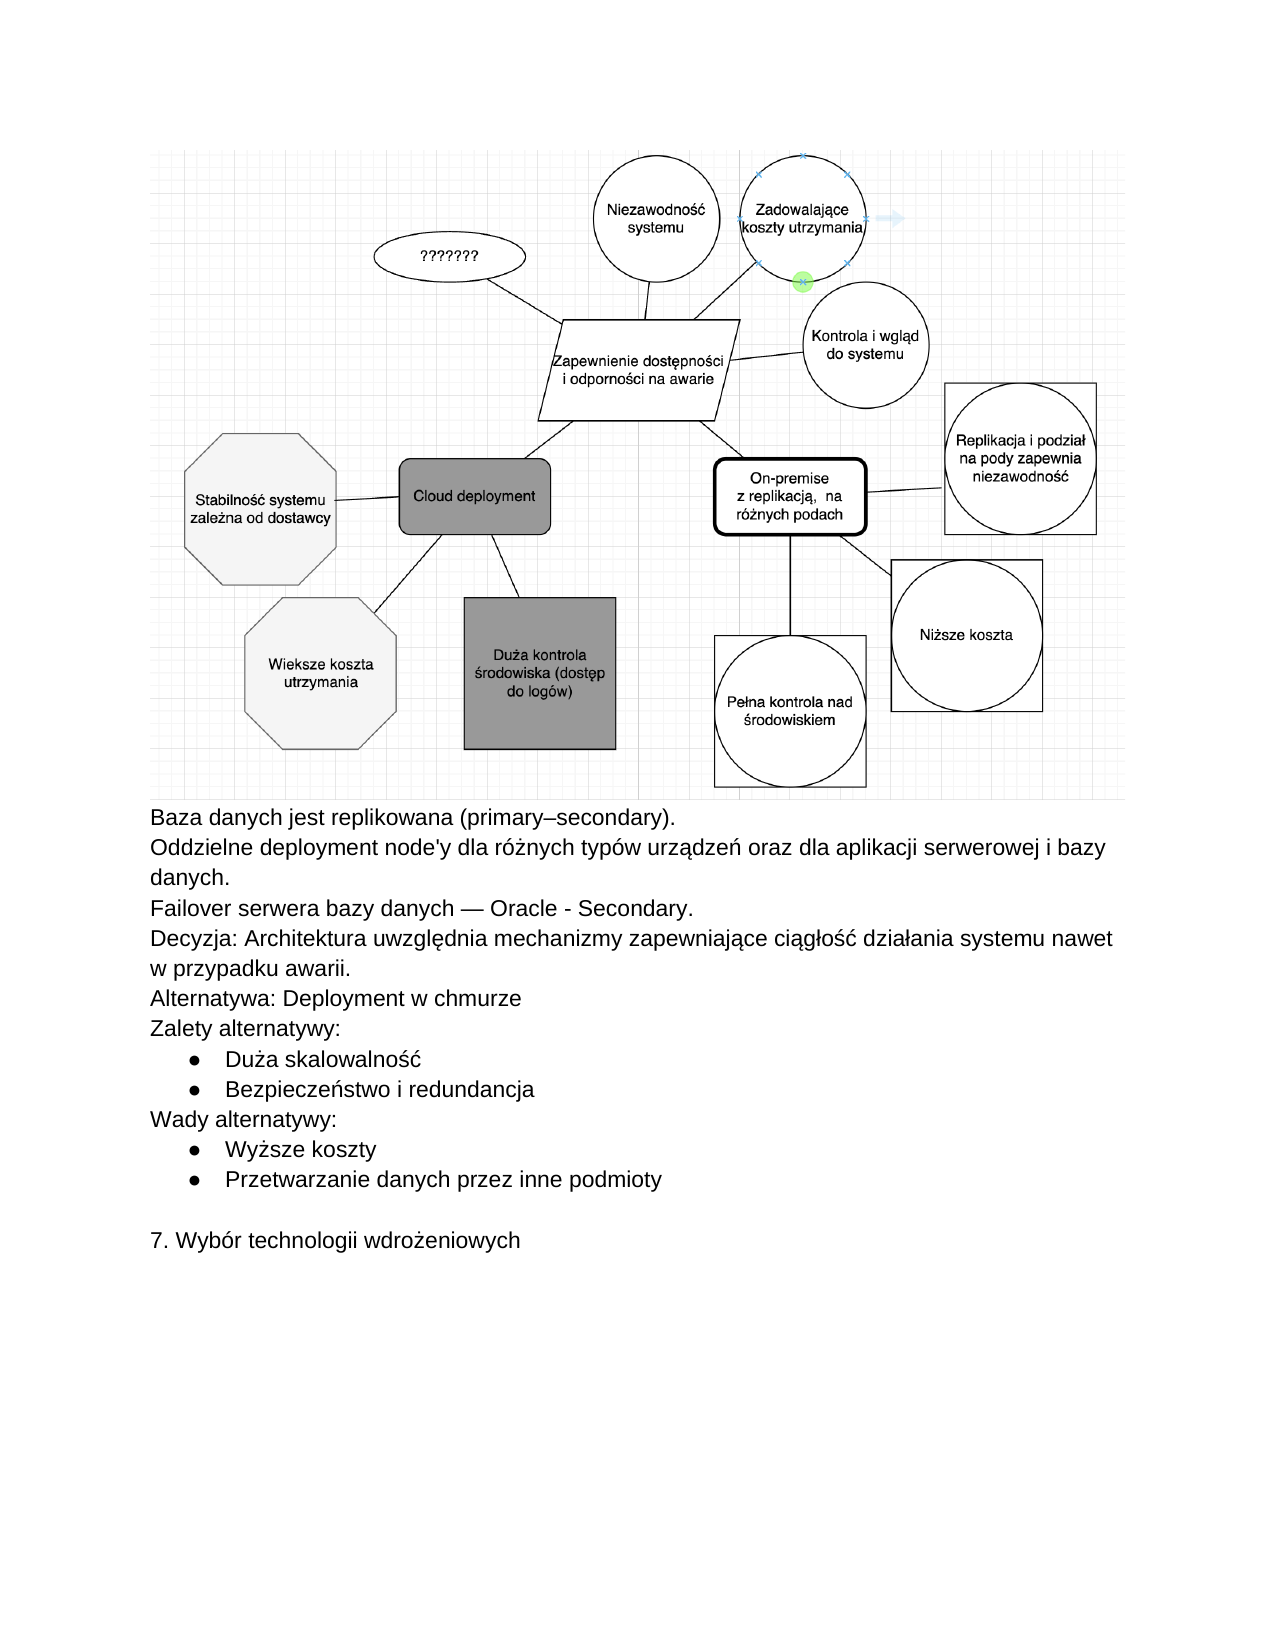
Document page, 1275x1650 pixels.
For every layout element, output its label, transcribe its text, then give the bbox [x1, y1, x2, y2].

picture [150, 150, 1125, 800]
text Alternatywa: Deployment w chmurze [150, 985, 1125, 1011]
list Bezpieczeństwo i redundancja [187, 1076, 1125, 1102]
text Oddzielne deployment node'y dla różnych typów urządzeń oraz dla aplikacji serwerowej i bazy danych. [150, 834, 1125, 891]
text Wady alternatywy: [150, 1106, 1125, 1132]
text Decyzja: Architektura uwzględnia mechanizmy zapewniające ciągłość działania systemu nawet w przypadku awarii. [150, 925, 1125, 981]
text Zalety alternatywy: [150, 1015, 1125, 1042]
list Duża skalowalność [187, 1046, 1125, 1072]
text Failover serwera bazy danych — Oracle - Secondary. [150, 894, 1125, 921]
list Przetwarzanie danych przez inne podmioty [187, 1166, 1125, 1193]
text 7. Wybór technologii wdrożeniowych [150, 1227, 1125, 1253]
text Baza danych jest replikowana (primary–secondary). [150, 804, 1125, 830]
list Wyższe koszty [187, 1136, 1125, 1162]
